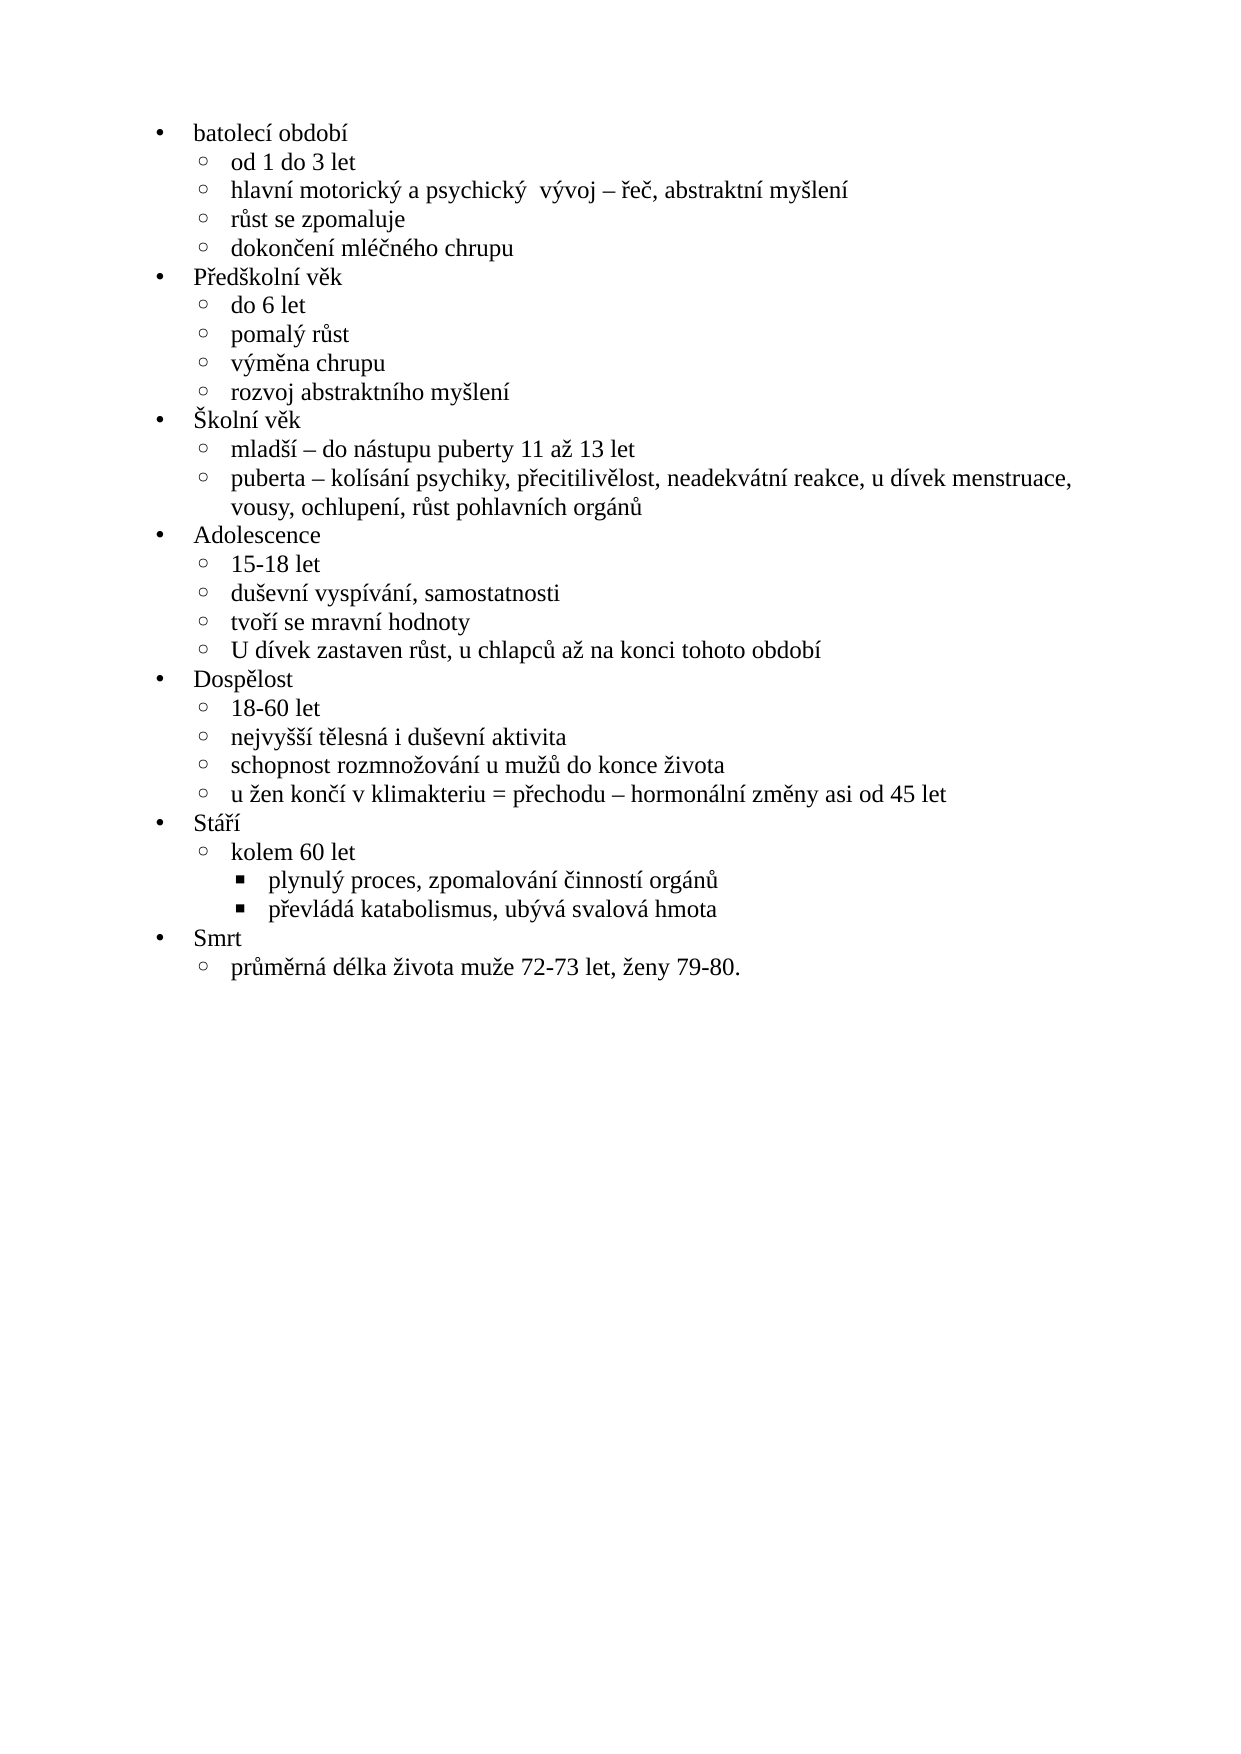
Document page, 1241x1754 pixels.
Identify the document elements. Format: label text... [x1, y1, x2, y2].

list schopnost rozmnožování u mužů do konce života [193, 751, 1122, 779]
list průměrná délka života muže 72-73 let, ženy 79-80. [193, 952, 1122, 981]
list hlavní motorický a psychický vývoj – řeč, abstraktní myšlení [193, 176, 1122, 204]
list pomalý růst [193, 319, 1122, 348]
list převládá katabolismus, ubývá svalová hmota [231, 894, 1122, 923]
list puberta – kolísání psychiky, přecitilivělost, neadekvátní reakce, u dívek menstruace, vousy, ochlupení, růst pohlavních orgánů [193, 463, 1122, 521]
list mladší – do nástupu puberty 11 až 13 let [193, 434, 1122, 463]
list tvoří se mravní hodnoty [193, 607, 1122, 636]
list Adolescence [156, 521, 1122, 549]
list 18-60 let [193, 693, 1122, 722]
list Předškolní věk [156, 262, 1122, 291]
list duševní vyspívání, samostatnosti [193, 578, 1122, 607]
list od 1 do 3 let [193, 147, 1122, 176]
list dokončení mléčného chrupu [193, 233, 1122, 262]
list plynulý proces, zpomalování činností orgánů [231, 866, 1122, 894]
list nejvyšší tělesná i duševní aktivita [193, 722, 1122, 751]
list Školní věk [156, 406, 1122, 434]
list 15-18 let [193, 549, 1122, 578]
list u žen končí v klimakteriu = přechodu – hormonální změny asi od 45 let [193, 779, 1122, 808]
list rozvoj abstraktního myšlení [193, 377, 1122, 406]
list Dospělost [156, 664, 1122, 693]
list kolem 60 let [193, 837, 1122, 866]
list Smrt [156, 923, 1122, 952]
list do 6 let [193, 291, 1122, 319]
list výměna chrupu [193, 348, 1122, 377]
list Stáří [156, 808, 1122, 837]
list růst se zpomaluje [193, 204, 1122, 233]
list batolecí období [156, 118, 1122, 147]
list U dívek zastaven růst, u chlapců až na konci tohoto období [193, 636, 1122, 664]
